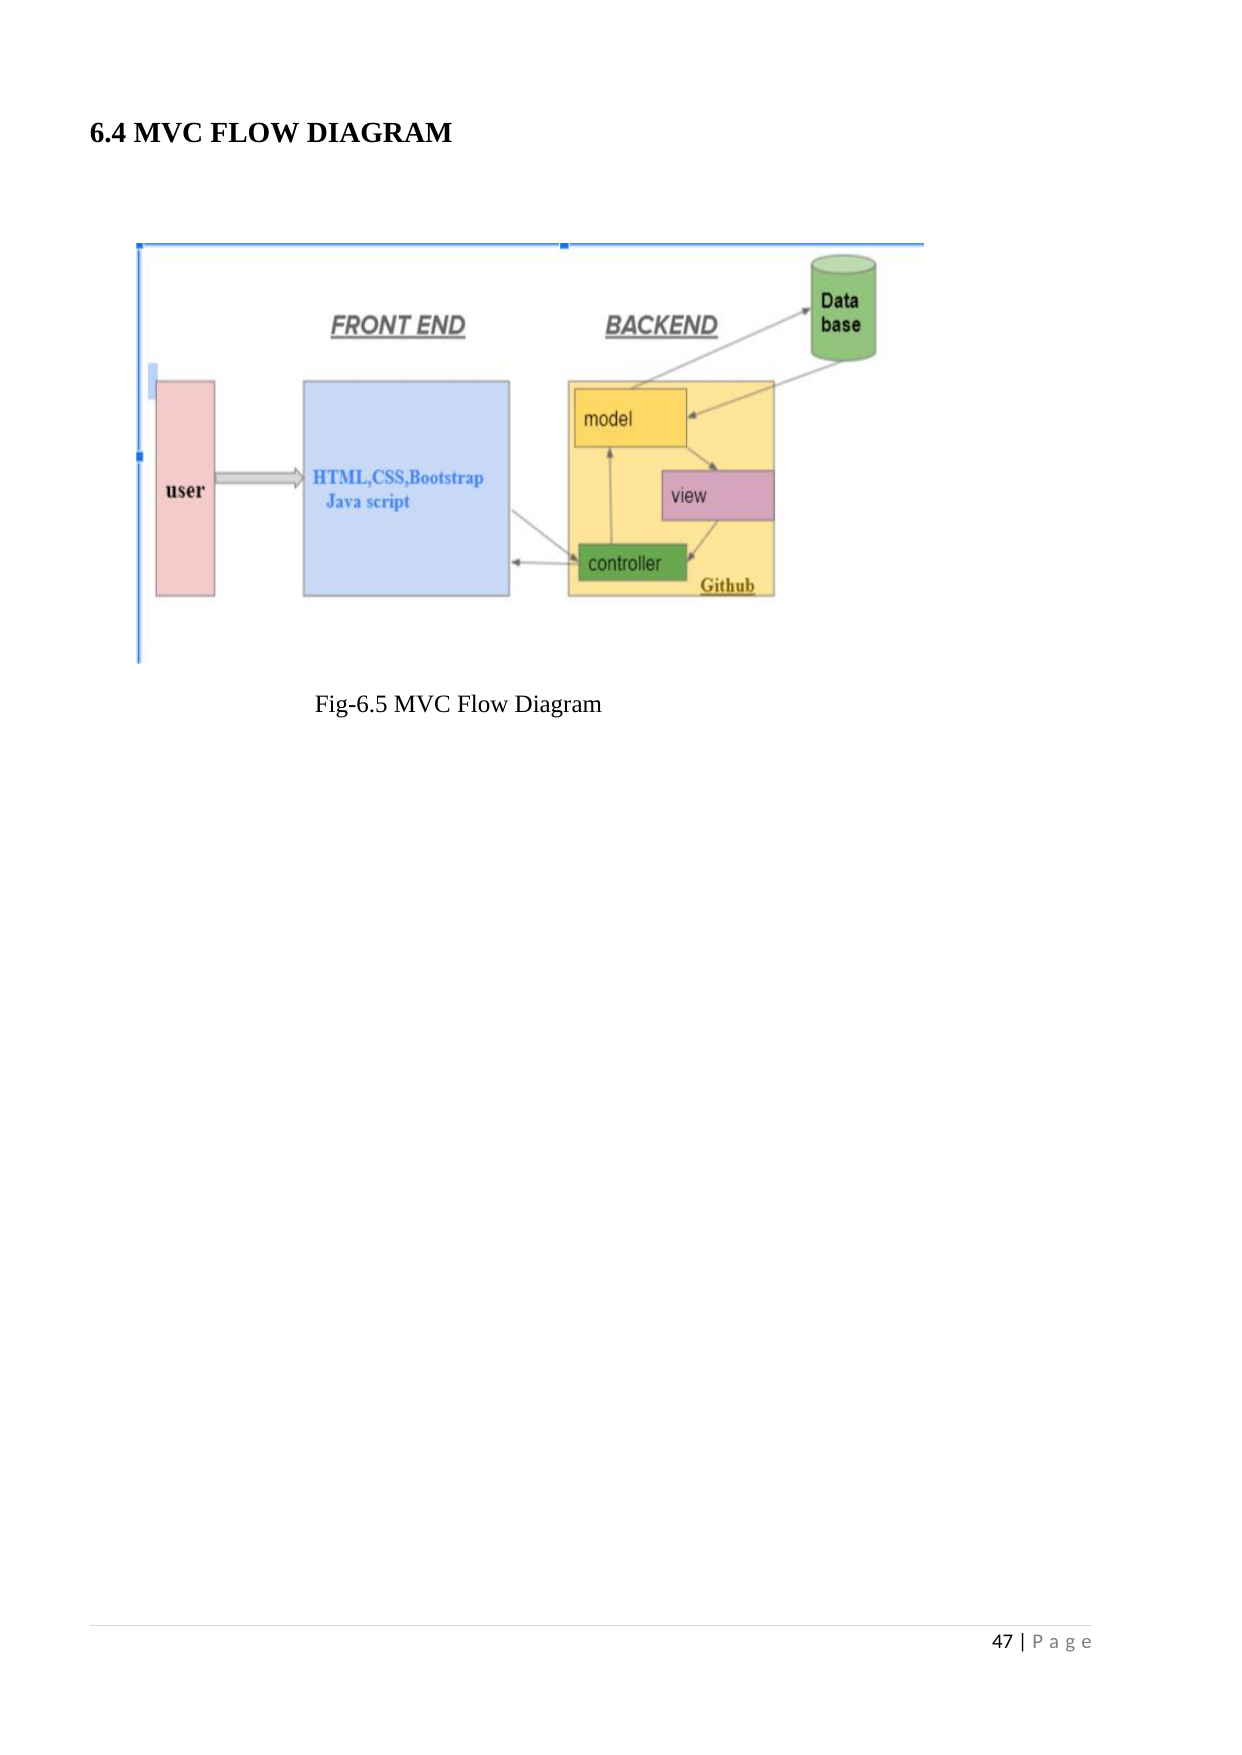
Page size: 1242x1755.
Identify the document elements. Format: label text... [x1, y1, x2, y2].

text 6.4 MVC FLOW DIAGRAM [89, 115, 1092, 149]
text Fig-6.5 MVC Flow Diagram [314, 689, 1092, 718]
